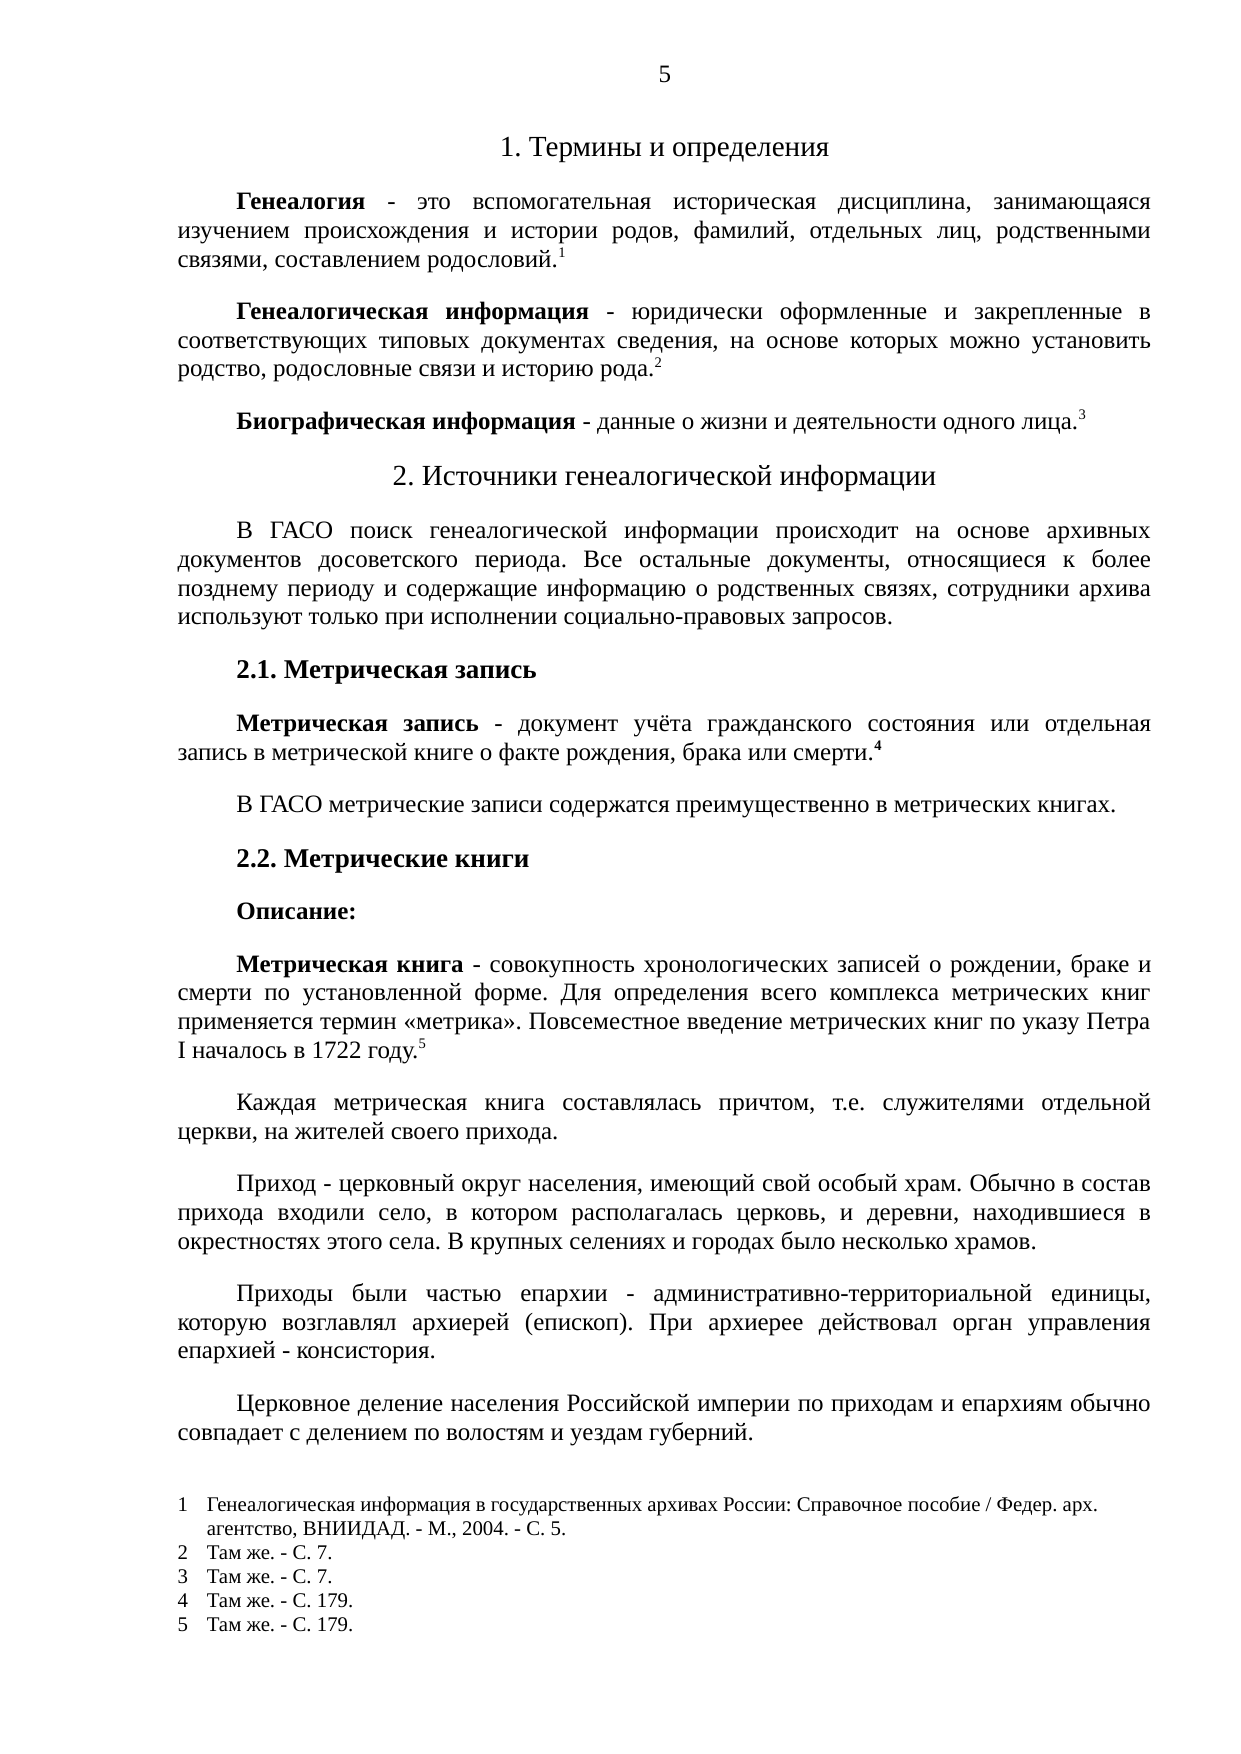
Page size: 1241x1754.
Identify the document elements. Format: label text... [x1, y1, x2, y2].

text Каждая метрическая книга составлялась причтом, т.е. служителями отдельной церкви, на жителей своего прихода. [177, 1087, 1152, 1145]
text Церковное деление населения Российской империи по приходам и епархиям обычно совпадает с делением по волостям и уездам губерний. [177, 1388, 1152, 1445]
text Там же. - С. 179. [177, 1588, 1152, 1612]
text Там же. - С. 179. [177, 1612, 1152, 1636]
text Там же. - С. 7. [177, 1564, 1152, 1588]
text Генеалогия - это вспомогательная историческая дисциплина, занимающаяся изучением происхождения и истории родов, фамилий, отдельных лиц, родственными связями, составлением родословий. [177, 186, 1152, 272]
text Там же. - С. 7. [177, 1539, 1152, 1564]
text В ГАСО метрические записи содержатся преимущественно в метрических книгах. [177, 789, 1152, 818]
list Источники генеалогической информации [177, 458, 1152, 492]
list Термины и определения [177, 129, 1152, 163]
text Приход - церковный округ населения, имеющий свой особый храм. Обычно в состав прихода входили село, в котором располагалась церковь, и деревни, находившиеся в окрестностях этого села. В крупных селениях и городах было несколько храмов. [177, 1168, 1152, 1254]
text Генеалогическая информация - юридически оформленные и закрепленные в соответствующих типовых документах сведения, на основе которых можно установить родство, родословные связи и историю рода. [177, 296, 1152, 382]
text В ГАСО поиск генеалогической информации происходит на основе архивных документов досоветского периода. Все остальные документы, относящиеся к более позднему периоду и содержащие информацию о родственных связях, сотрудники архива используют только при исполнении социально-правовых запросов. [177, 515, 1152, 630]
text Описание: [177, 896, 1152, 925]
text Генеалогическая информация в государственных архивах России: Справочное пособие / Федер. арх. агентство, ВНИИДАД. - М., 2004. - С. 5. [177, 1491, 1152, 1539]
text Приходы были частью епархии - административно-территориальной единицы, которую возглавлял архиерей (епископ). При архиерее действовал орган управления епархией - консистория. [177, 1278, 1152, 1364]
text Метрическая книга - совокупность хронологических записей о рождении, браке и смерти по установленной форме. Для определения всего комплекса метрических книг применяется термин «метрика». Повсеместное введение метрических книг по указу Петра I началось в 1722 году. [177, 949, 1152, 1064]
text Биографическая информация - данные о жизни и деятельности одного лица. [177, 406, 1152, 434]
text Метрическая запись - документ учёта гражданского состояния или отдельная запись в метрической книге о факте рождения, брака или смерти. [177, 708, 1152, 766]
list Метрические книги [177, 842, 1152, 873]
list Метрическая запись [177, 654, 1152, 685]
